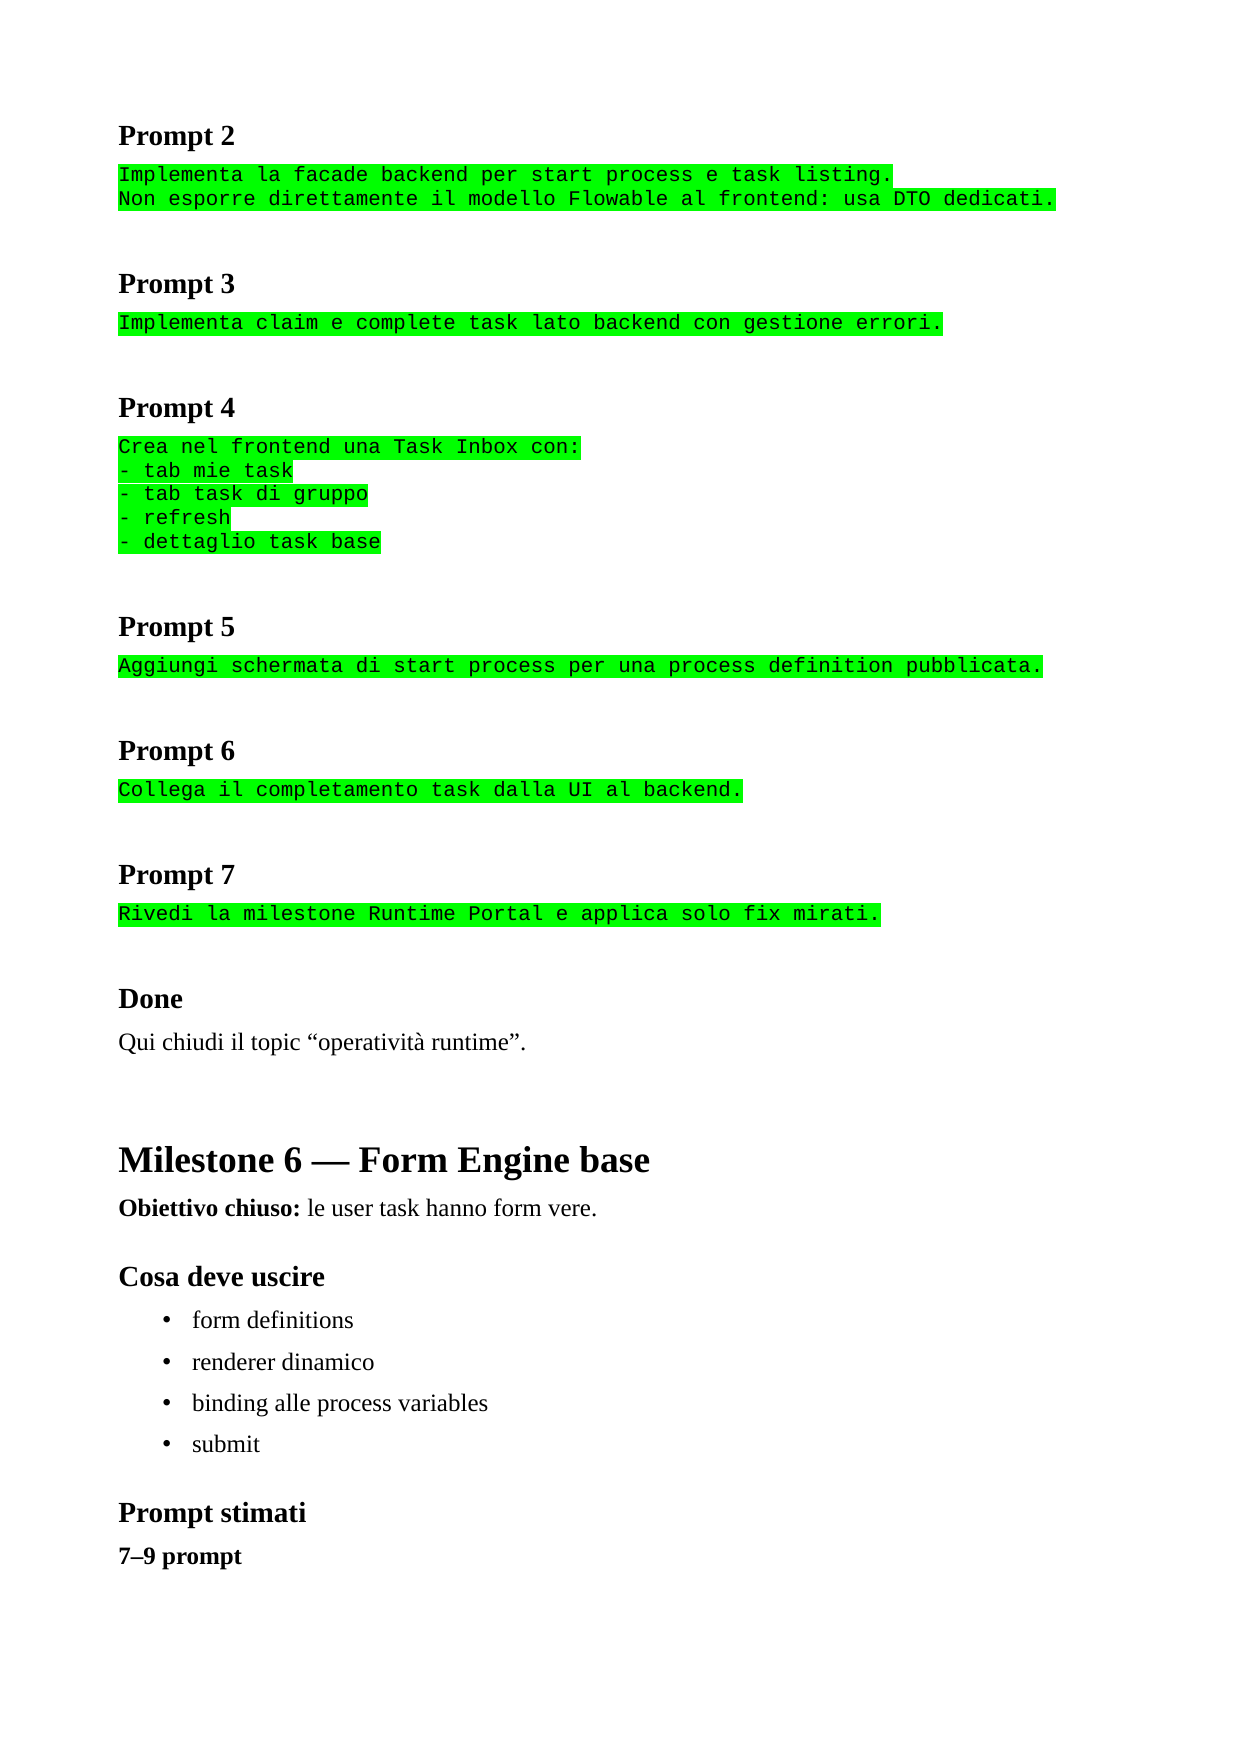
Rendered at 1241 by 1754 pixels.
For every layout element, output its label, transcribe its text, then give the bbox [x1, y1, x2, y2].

text - refresh [118, 507, 1122, 531]
subtitle Prompt 3 [118, 266, 1122, 299]
text 7–9 prompt [118, 1541, 1122, 1570]
subtitle Prompt 6 [118, 733, 1122, 767]
text Collega il completamento task dalla UI al backend. [118, 779, 1122, 803]
text Implementa la facade backend per start process e task listing. [118, 164, 1122, 188]
text Implementa claim e complete task lato backend con gestione errori. [118, 312, 1122, 336]
subtitle Milestone 6 — Form Engine base [118, 1137, 1122, 1181]
subtitle Prompt 2 [118, 118, 1122, 152]
subtitle Done [118, 981, 1122, 1015]
text - tab mie task [118, 460, 1122, 483]
subtitle Prompt 4 [118, 390, 1122, 424]
list form definitions [162, 1305, 1122, 1334]
subtitle Cosa deve uscire [118, 1259, 1122, 1293]
subtitle Prompt 5 [118, 609, 1122, 642]
text - dettaglio task base [118, 531, 1122, 554]
subtitle Prompt 7 [118, 857, 1122, 891]
text Rivedi la milestone Runtime Portal e applica solo fix mirati. [118, 903, 1122, 927]
text Crea nel frontend una Task Inbox con: [118, 436, 1122, 460]
subtitle Prompt stimati [118, 1495, 1122, 1529]
text Qui chiudi il topic “operatività runtime”. [118, 1027, 1122, 1056]
list submit [162, 1429, 1122, 1458]
text Non esporre direttamente il modello Flowable al frontend: usa DTO dedicati. [118, 188, 1122, 211]
text Aggiungi schermata di start process per una process definition pubblicata. [118, 655, 1122, 678]
list binding alle process variables [162, 1388, 1122, 1417]
text - tab task di gruppo [118, 483, 1122, 507]
list renderer dinamico [162, 1347, 1122, 1375]
text Obiettivo chiuso: le user task hanno form vere. [118, 1193, 1122, 1222]
